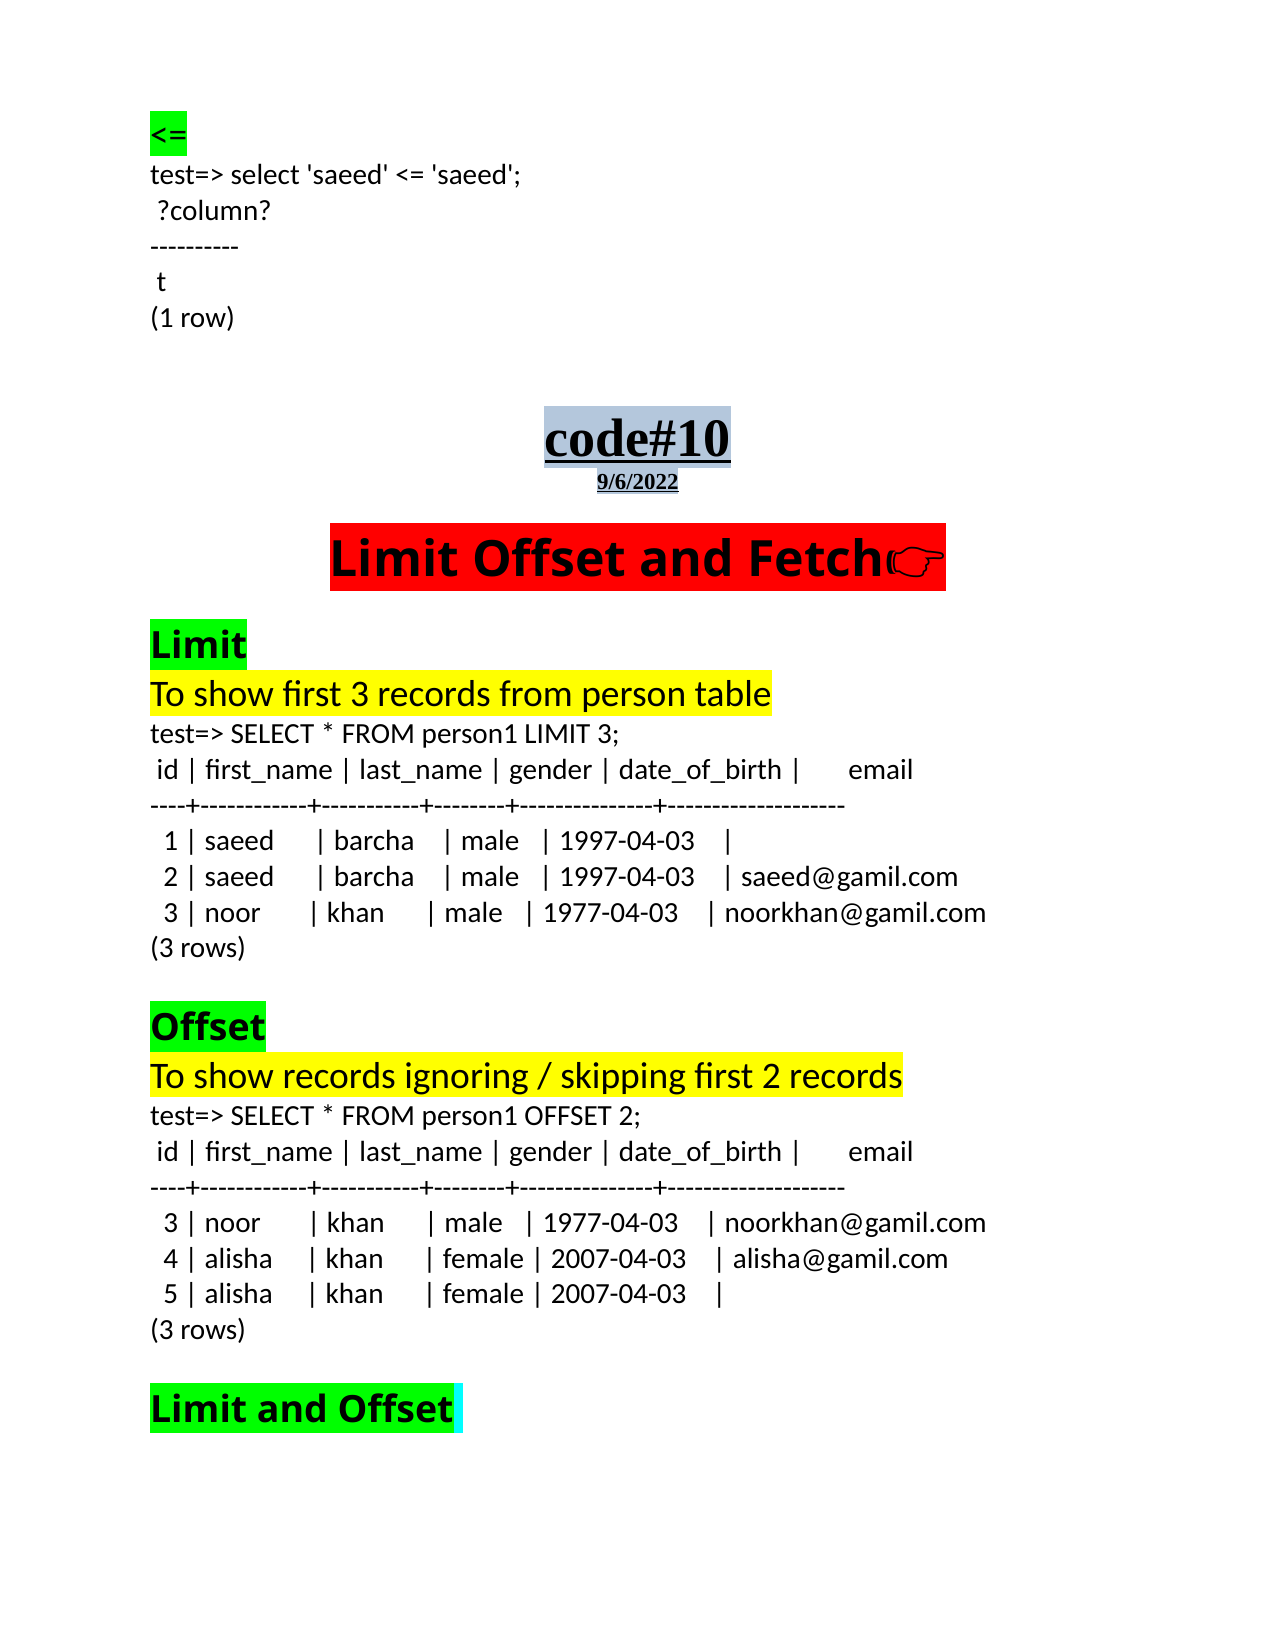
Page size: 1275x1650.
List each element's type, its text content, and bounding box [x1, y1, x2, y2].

text 2 | saeed | barcha | male | 1997-04-03 | saeed@gamil.com [150, 858, 1125, 894]
text Limit [150, 619, 1125, 670]
text ----+------------+-----------+--------+---------------+-------------------- [150, 1169, 1125, 1204]
text (3 rows) [150, 1311, 1125, 1347]
text Limit and Offset [150, 1382, 1125, 1433]
text <= [150, 111, 1125, 156]
text code#10 [150, 406, 1125, 468]
text Limit Offset and Fetch👉 [150, 522, 1125, 591]
text Offset [150, 1001, 1125, 1052]
text ?column? [150, 192, 1125, 228]
text ----+------------+-----------+--------+---------------+-------------------- [150, 787, 1125, 822]
text (1 row) [150, 299, 1125, 334]
text t [150, 263, 1125, 299]
text To show first 3 records from person table [150, 670, 1125, 716]
text 4 | alisha | khan | female | 2007-04-03 | alisha@gamil.com [150, 1240, 1125, 1276]
text 5 | alisha | khan | female | 2007-04-03 | [150, 1276, 1125, 1311]
text ---------- [150, 228, 1125, 263]
text id | first_name | last_name | gender | date_of_birth | email [150, 1133, 1125, 1169]
text 9/6/2022 [150, 468, 1125, 494]
text 3 | noor | khan | male | 1977-04-03 | noorkhan@gamil.com [150, 1204, 1125, 1240]
text test=> select 'saeed' <= 'saeed'; [150, 156, 1125, 192]
text id | first_name | last_name | gender | date_of_birth | email [150, 751, 1125, 787]
text 1 | saeed | barcha | male | 1997-04-03 | [150, 822, 1125, 858]
text To show records ignoring / skipping first 2 records [150, 1052, 1125, 1097]
text test=> SELECT * FROM person1 OFFSET 2; [150, 1097, 1125, 1133]
text (3 rows) [150, 929, 1125, 965]
text 3 | noor | khan | male | 1977-04-03 | noorkhan@gamil.com [150, 894, 1125, 929]
text test=> SELECT * FROM person1 LIMIT 3; [150, 716, 1125, 751]
